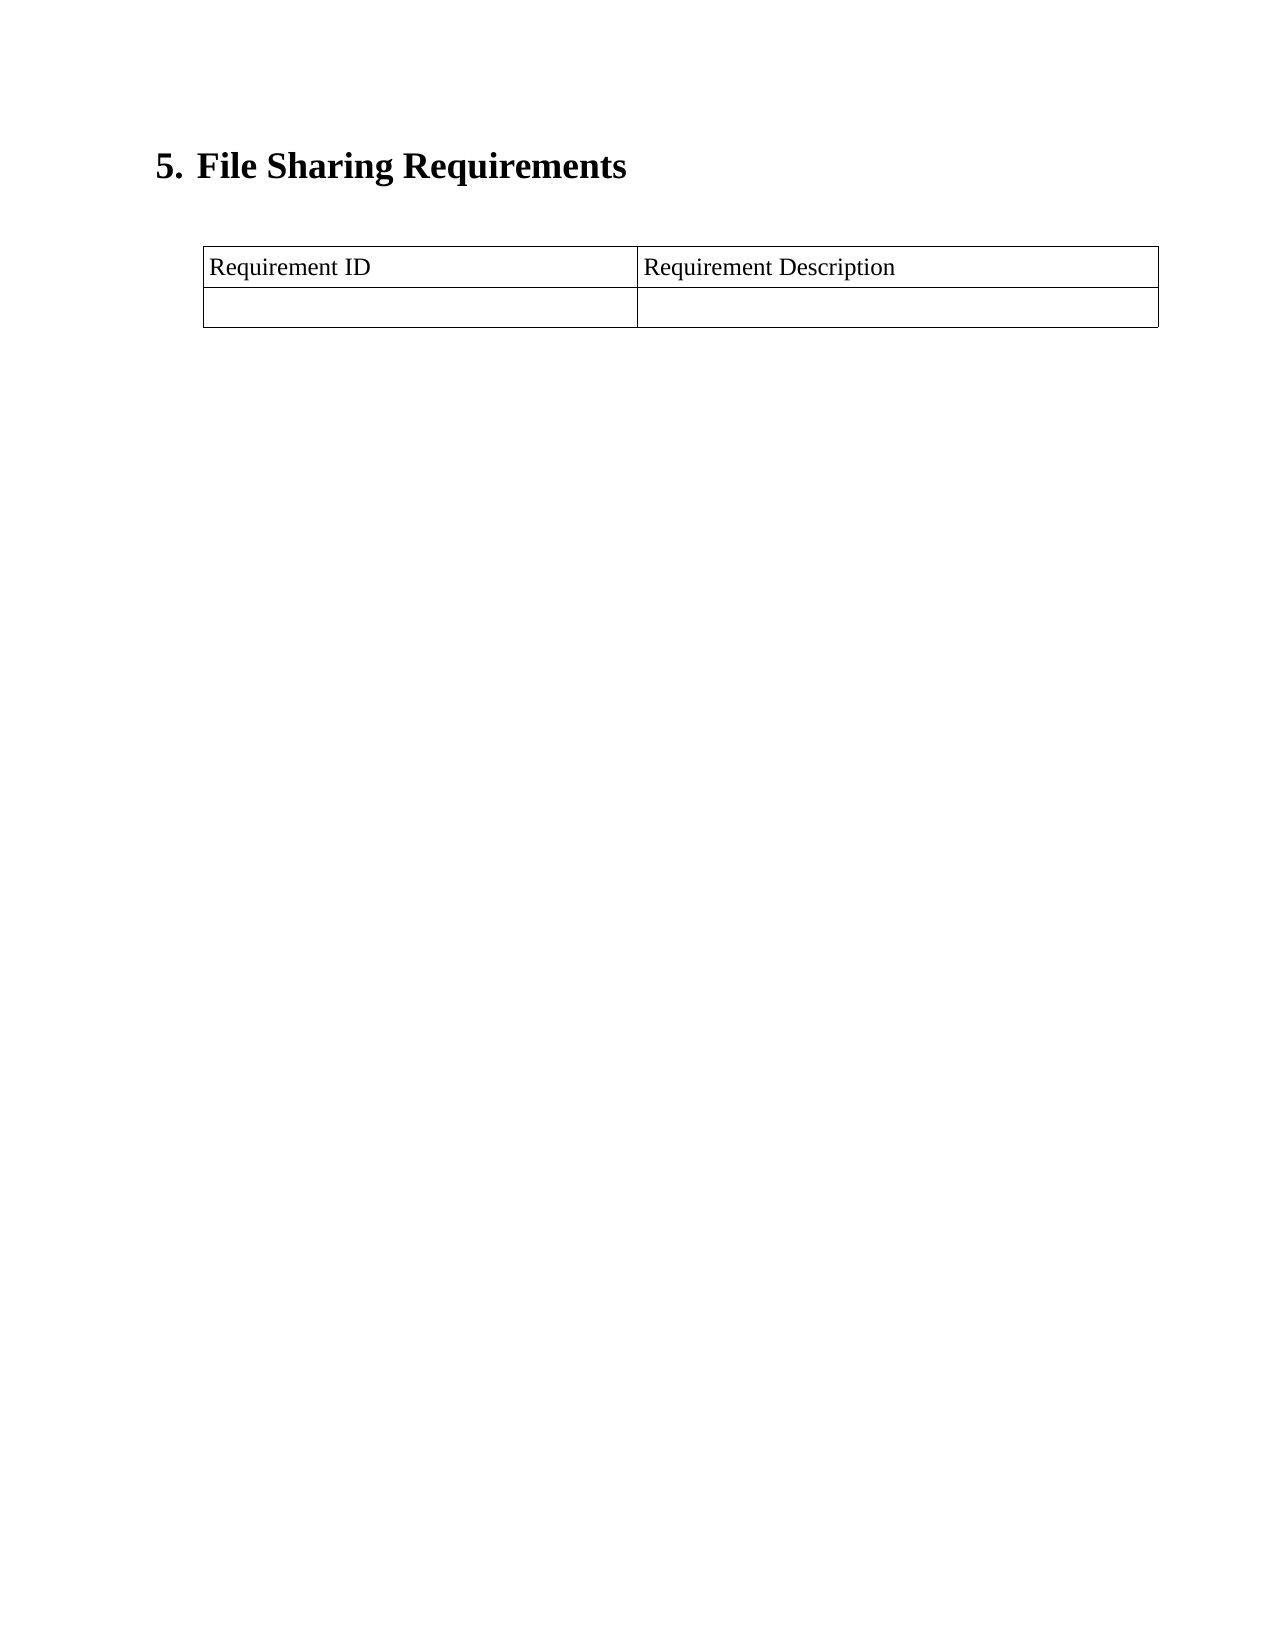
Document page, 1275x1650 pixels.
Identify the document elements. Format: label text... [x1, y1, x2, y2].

table_cell [638, 288, 1158, 327]
table_header Requirement Description [638, 247, 1158, 287]
table_cell [204, 288, 637, 327]
subtitle File Sharing Requirements [155, 143, 1157, 186]
table_header Requirement ID [204, 247, 637, 287]
